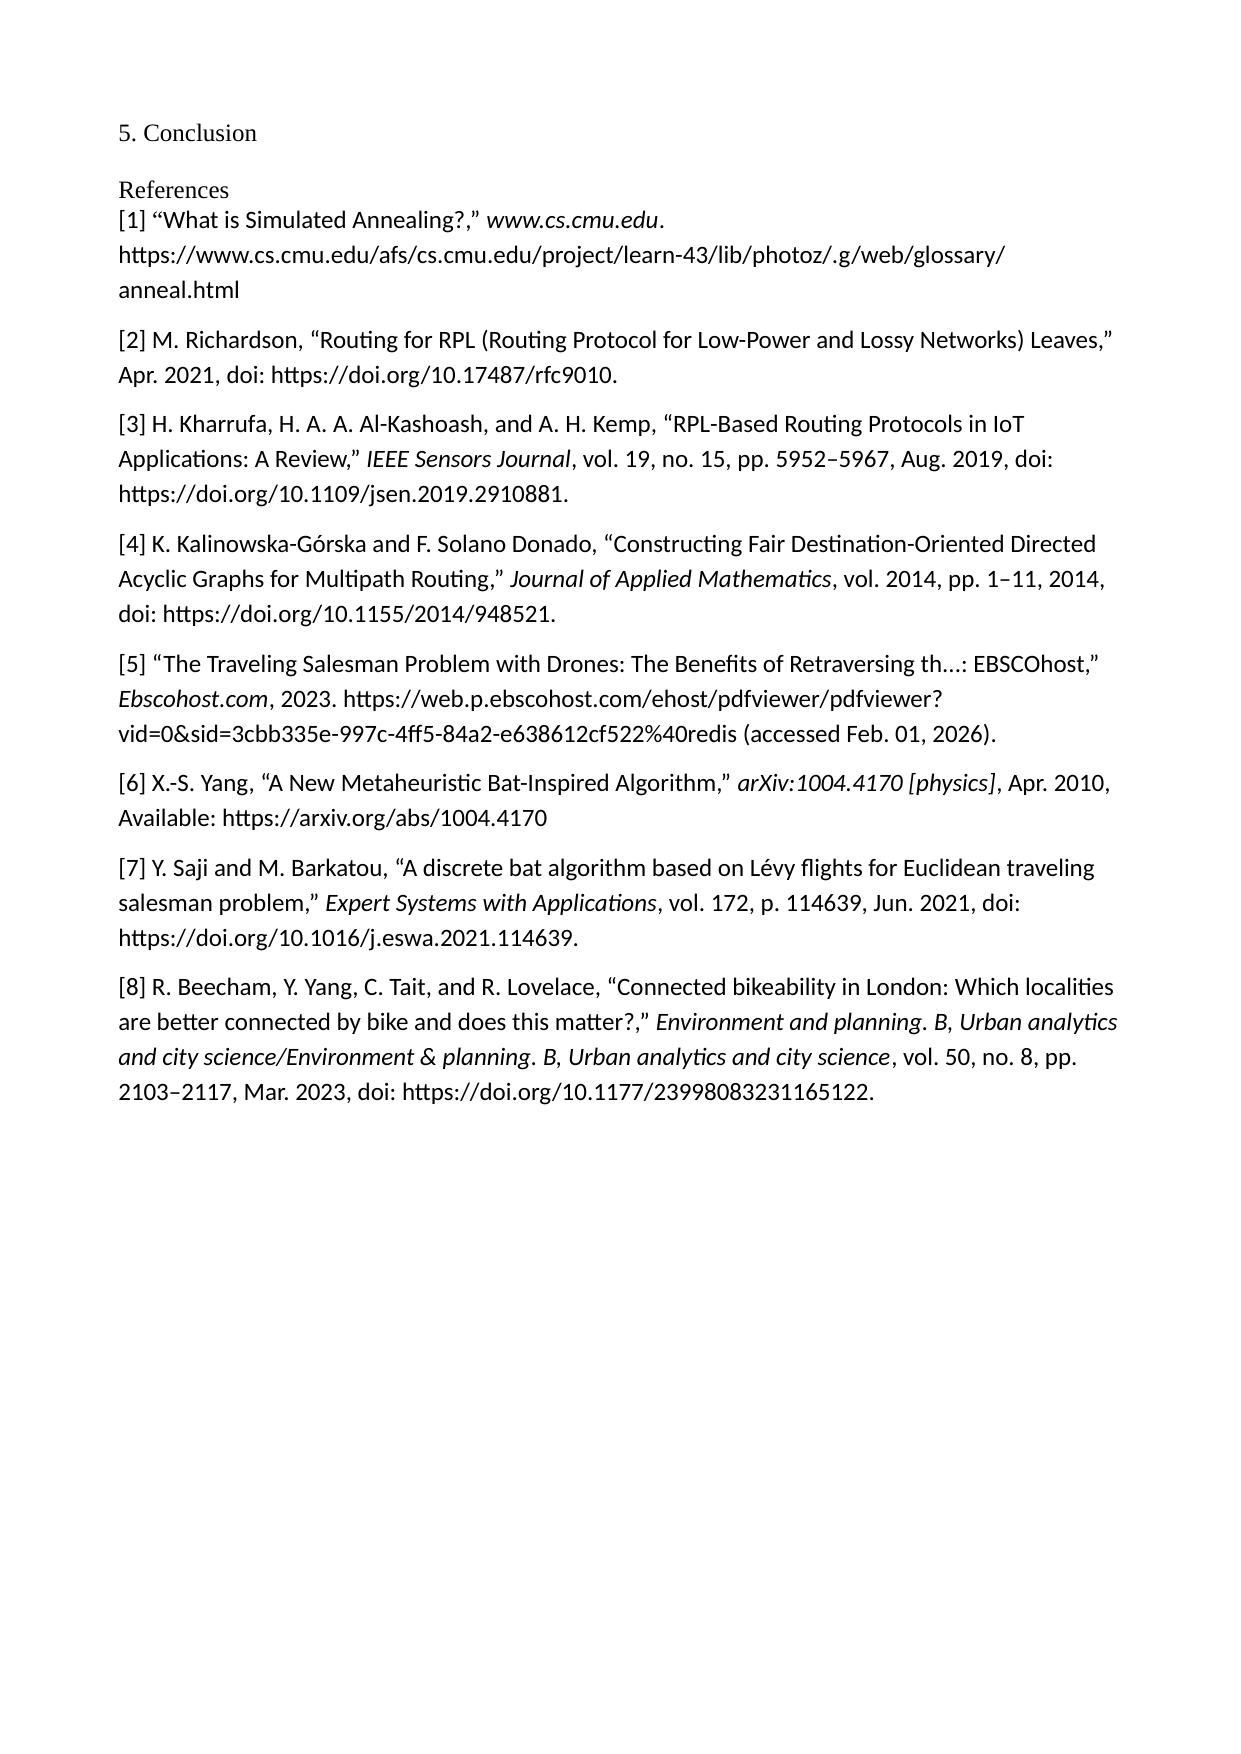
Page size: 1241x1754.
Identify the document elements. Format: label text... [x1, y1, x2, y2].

text [1] “What is Simulated Annealing?,” www.cs.cmu.edu. https://www.cs.cmu.edu/afs/cs.cmu.edu/project/learn-43/lib/photoz/.g/web/glossary/anneal.html [118, 204, 1122, 305]
text [6] X.-S. Yang, “A New Metaheuristic Bat-Inspired Algorithm,” arXiv:1004.4170 [physics], Apr. 2010, Available: https://arxiv.org/abs/1004.4170 [118, 767, 1122, 833]
text [8] R. Beecham, Y. Yang, C. Tait, and R. Lovelace, “Connected bikeability in London: Which localities are better connected by bike and does this matter?,” Environment and planning. B, Urban analytics and city science/Environment & planning. B, Urban analytics and city science, vol. 50, no. 8, pp. 2103–2117, Mar. 2023, doi: https://doi.org/10.1177/23998083231165122. [118, 971, 1122, 1107]
text ‌[5] “The Traveling Salesman Problem with Drones: The Benefits of Retraversing th...: EBSCOhost,” Ebscohost.com, 2023. https://web.p.ebscohost.com/ehost/pdfviewer/pdfviewer?vid=0&sid=3cbb335e-997c-4ff5-84a2-e638612cf522%40redis (accessed Feb. 01, 2026). [118, 648, 1122, 748]
text ‌ [118, 1126, 1122, 1157]
text ‌ [118, 1225, 1122, 1256]
text [3] H. Kharrufa, H. A. A. Al-Kashoash, and A. H. Kemp, “RPL-Based Routing Protocols in IoT Applications: A Review,” IEEE Sensors Journal, vol. 19, no. 15, pp. 5952–5967, Aug. 2019, doi: https://doi.org/10.1109/jsen.2019.2910881. [118, 408, 1122, 509]
text [4] K. Kalinowska-Górska and F. Solano Donado, “Constructing Fair Destination-Oriented Directed Acyclic Graphs for Multipath Routing,” Journal of Applied Mathematics, vol. 2014, pp. 1–11, 2014, doi: https://doi.org/10.1155/2014/948521. [118, 528, 1122, 629]
text ‌[7] Y. Saji and M. Barkatou, “A discrete bat algorithm based on Lévy flights for Euclidean traveling salesman problem,” Expert Systems with Applications, vol. 172, p. 114639, Jun. 2021, doi: https://doi.org/10.1016/j.eswa.2021.114639. [118, 852, 1122, 952]
text References [118, 176, 1122, 204]
text [2] M. Richardson, “Routing for RPL (Routing Protocol for Low-Power and Lossy Networks) Leaves,” Apr. 2021, doi: https://doi.org/10.17487/rfc9010. [118, 324, 1122, 389]
text ‌ [118, 1473, 1122, 1504]
text 5. Conclusion [118, 118, 1122, 147]
text ‌ [118, 1275, 1122, 1305]
